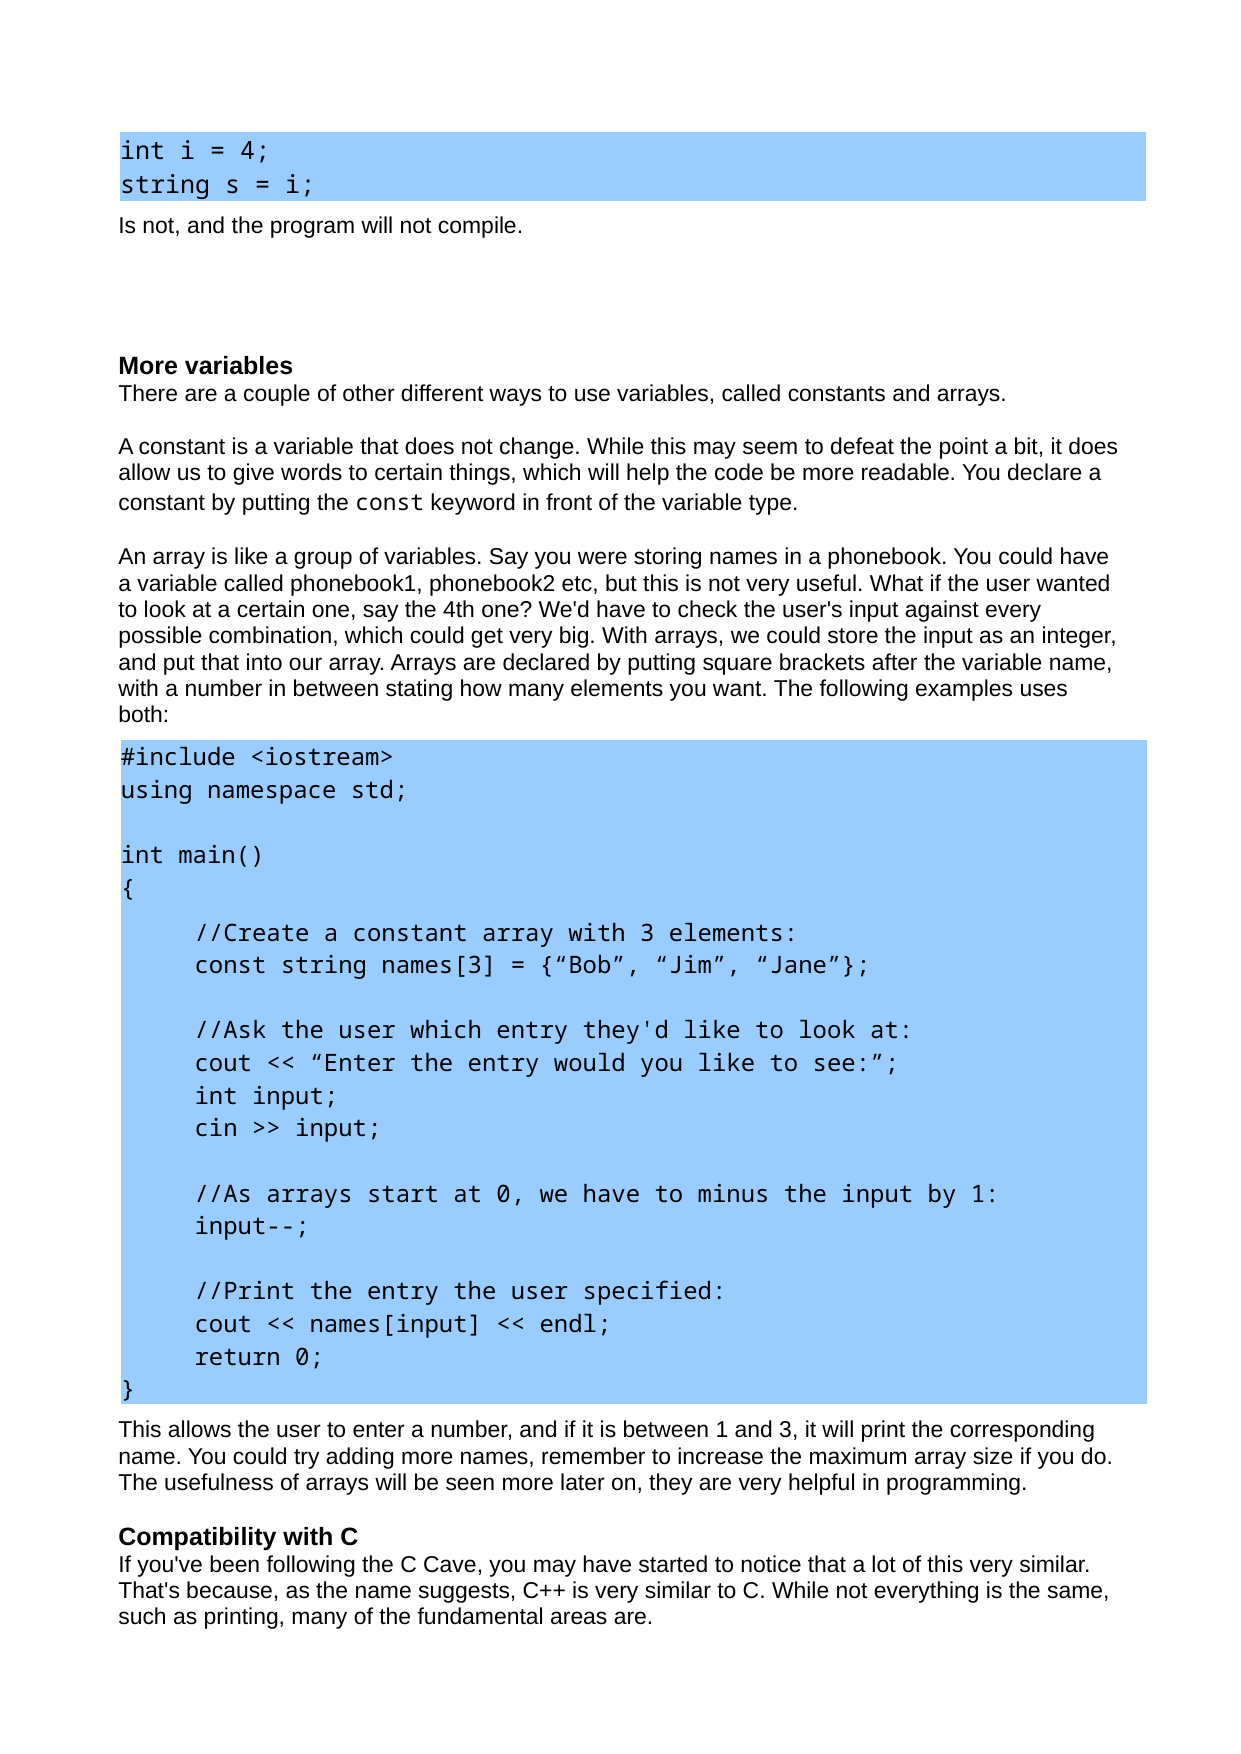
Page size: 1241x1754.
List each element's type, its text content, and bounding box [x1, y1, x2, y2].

text If you've been following the C Cave, you may have started to notice that a lot of this very similar. That's because, as the name suggests, C++ is very similar to C. While not everything is the same, such as printing, many of the fundamental areas are. [118, 1551, 1122, 1630]
text A constant is a variable that does not change. While this may seem to defeat the point a bit, it does allow us to give words to certain things, which will help the code be more readable. You declare a constant by putting the const keyword in front of the variable type. [118, 433, 1122, 517]
text Is not, and the program will not compile. [118, 118, 1122, 239]
text //Create a constant array with 3 elements: const string names[3] = {“Bob”, “Jim”, “Jane”}; //Ask the user which entry they'd like to look at: cout << “Enter the entry would you like to see:”; int input; cin >> input; //As arrays start at 0, we have to minus the input by 1: input--; //Print the entry the user specified: cout << names[input] << endl; return 0; } [121, 916, 1147, 1404]
text There are a couple of other different ways to use variables, called constants and arrays. [118, 380, 1122, 406]
text int i = 4; string s = i; [120, 132, 1146, 201]
text More variables [118, 351, 1122, 380]
text Compatibility with C [118, 1522, 1122, 1551]
text #include <iostream> using namespace std; int main() { [121, 740, 1147, 903]
text An array is like a group of variables. Say you were storing names in a phonebook. You could have a variable called phonebook1, phonebook2 etc, but this is not very useful. What if the user wanted to look at a certain one, say the 4th one? We'd have to check the user's input against every possible combination, which could get very big. With arrays, we could store the input as an integer, and put that into our array. Arrays are declared by putting square brackets after the variable name, with a number in between stating how many elements you want. The following examples uses both: [118, 543, 1122, 728]
text This allows the user to enter a number, and if it is between 1 and 3, it will print the corresponding name. You could try adding more names, remember to increase the maximum array size if you do. The usefulness of arrays will be seen more later on, they are very helpful in programming. [118, 728, 1122, 1496]
